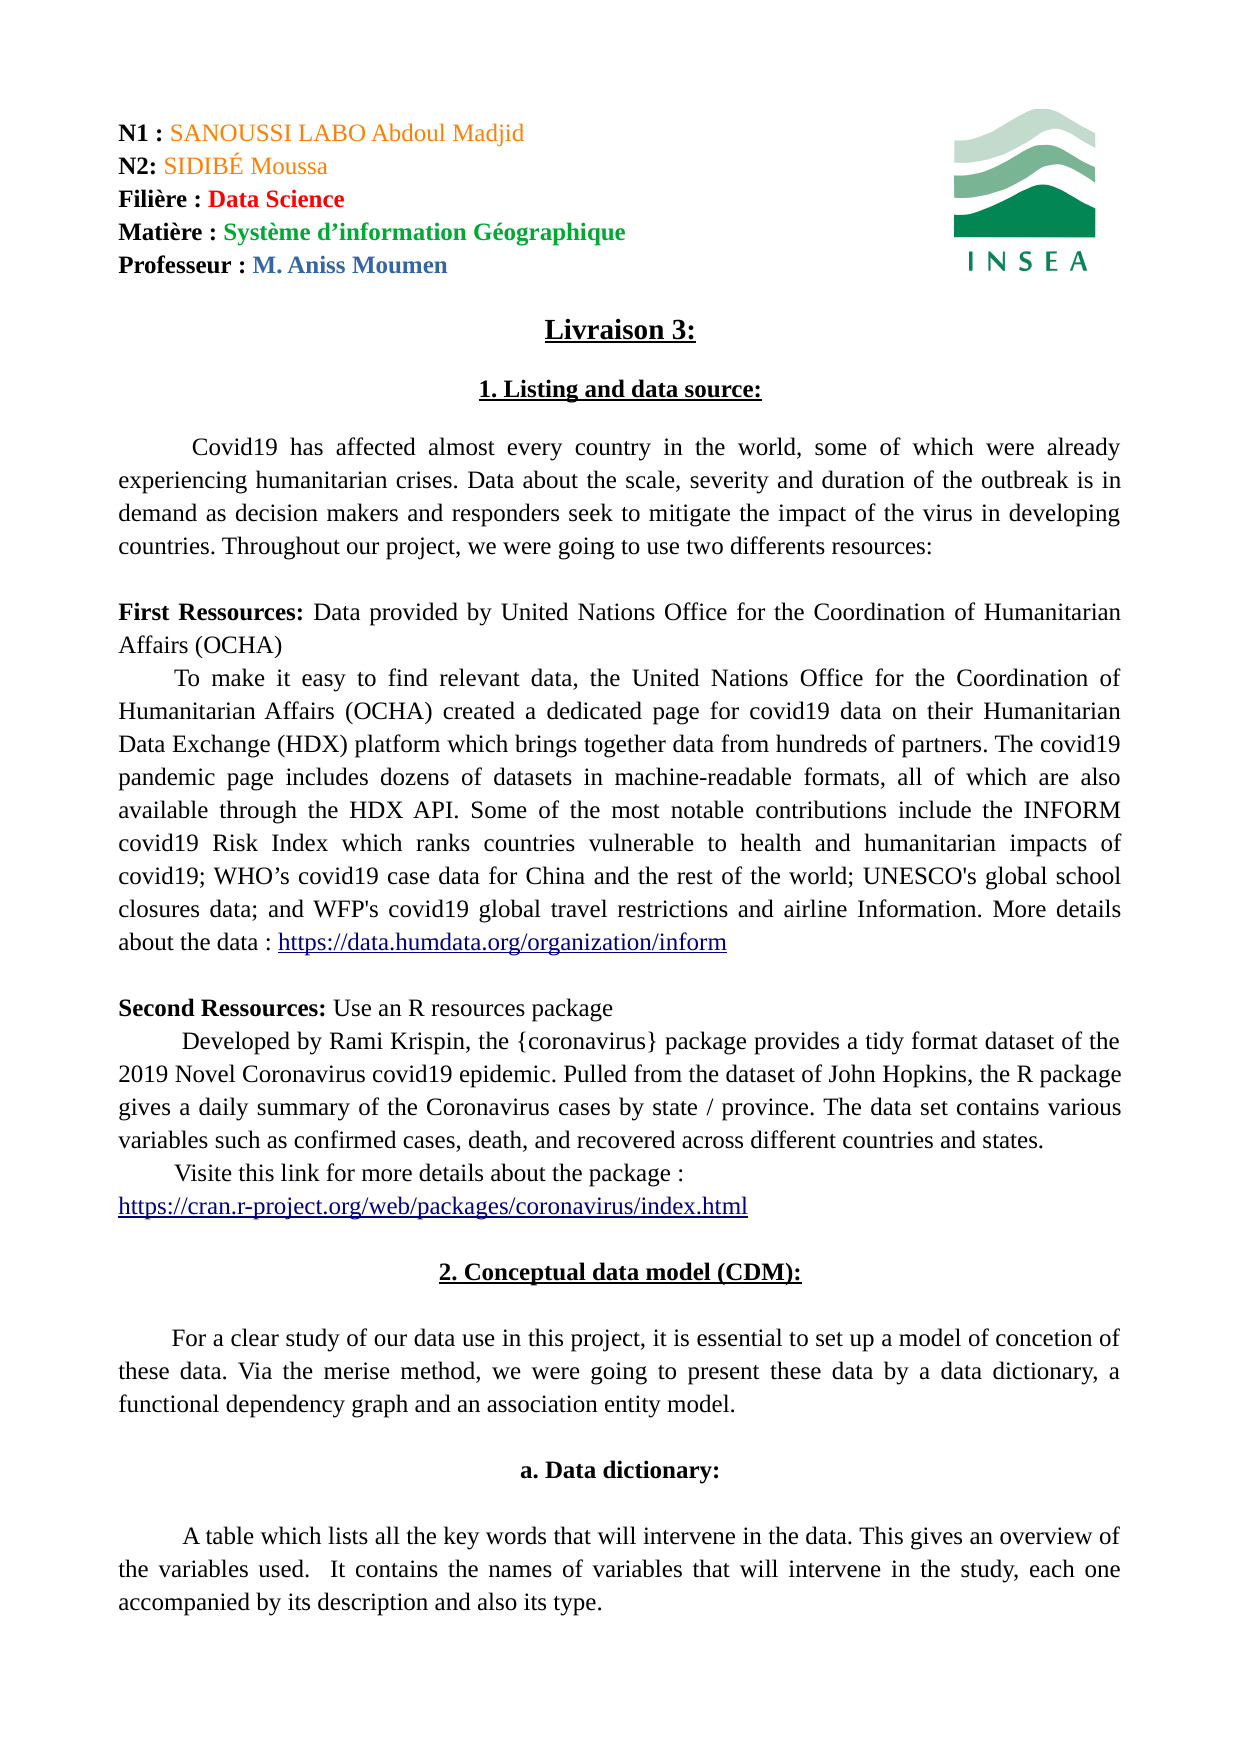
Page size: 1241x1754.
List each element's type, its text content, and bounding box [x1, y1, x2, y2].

text Livraison 3: [118, 312, 1122, 346]
text 2. Conceptual data model (CDM): [118, 1257, 1122, 1286]
text Covid19 has affected almost every country in the world, some of which were already experiencing humanitarian crises. Data about the scale, severity and duration of the outbreak is in demand as decision makers and responders seek to mitigate the impact of the virus in developing countries. Throughout our project, we were going to use two differents resources: [118, 432, 1122, 559]
picture [945, 101, 1118, 292]
text For a clear study of our data use in this project, it is essential to set up a model of concetion of these data. Via the merise method, we were going to present these data by a data dictionary, a functional dependency graph and an association entity model. [118, 1323, 1122, 1418]
text 1. Listing and data source: [118, 374, 1122, 403]
text a. Data dictionary: [118, 1455, 1122, 1484]
text Second Ressources: Use an R resources package [118, 993, 1122, 1022]
text Filière : Data Science [118, 184, 945, 213]
text First Ressources: Data provided by United Nations Office for the Coordination of Humanitarian Affairs (OCHA) [118, 597, 1122, 659]
text N2: SIDIBÉ Moussa [118, 151, 945, 180]
text To make it easy to find relevant data, the United Nations Office for the Coordination of Humanitarian Affairs (OCHA) created a dedicated page for covid19 data on their Humanitarian Data Exchange (HDX) platform which brings together data from hundreds of partners. The covid19 pandemic page includes dozens of datasets in machine-readable formats, all of which are also available through the HDX API. Some of the most notable contributions include the INFORM covid19 Risk Index which ranks countries vulnerable to health and humanitarian impacts of covid19; WHO’s covid19 case data for China and the rest of the world; UNESCO's global school closures data; and WFP's covid19 global travel restrictions and airline Information. More details about the data : https://data.humdata.org/organization/inform [118, 663, 1122, 956]
text Visite this link for more details about the package : https://cran.r-project.org/web/packages/coronavirus/index.html [118, 1158, 1122, 1220]
text A table which lists all the key words that will intervene in the data. This gives an overview of the variables used. It contains the names of variables that will intervene in the study, each one accompanied by its description and also its type. [118, 1521, 1122, 1616]
text Developed by Rami Krispin, the {coronavirus} package provides a tidy format dataset of the 2019 Novel Coronavirus covid19 epidemic. Pulled from the dataset of John Hopkins, the R package gives a daily summary of the Coronavirus cases by state / province. The data set contains various variables such as confirmed cases, death, and recovered across different countries and states. [118, 1026, 1122, 1154]
text Professeur : M. Aniss Moumen [118, 250, 945, 279]
text N1 : SANOUSSI LABO Abdoul Madjid [118, 118, 945, 147]
text Matière : Système d’information Géographique [118, 217, 945, 246]
